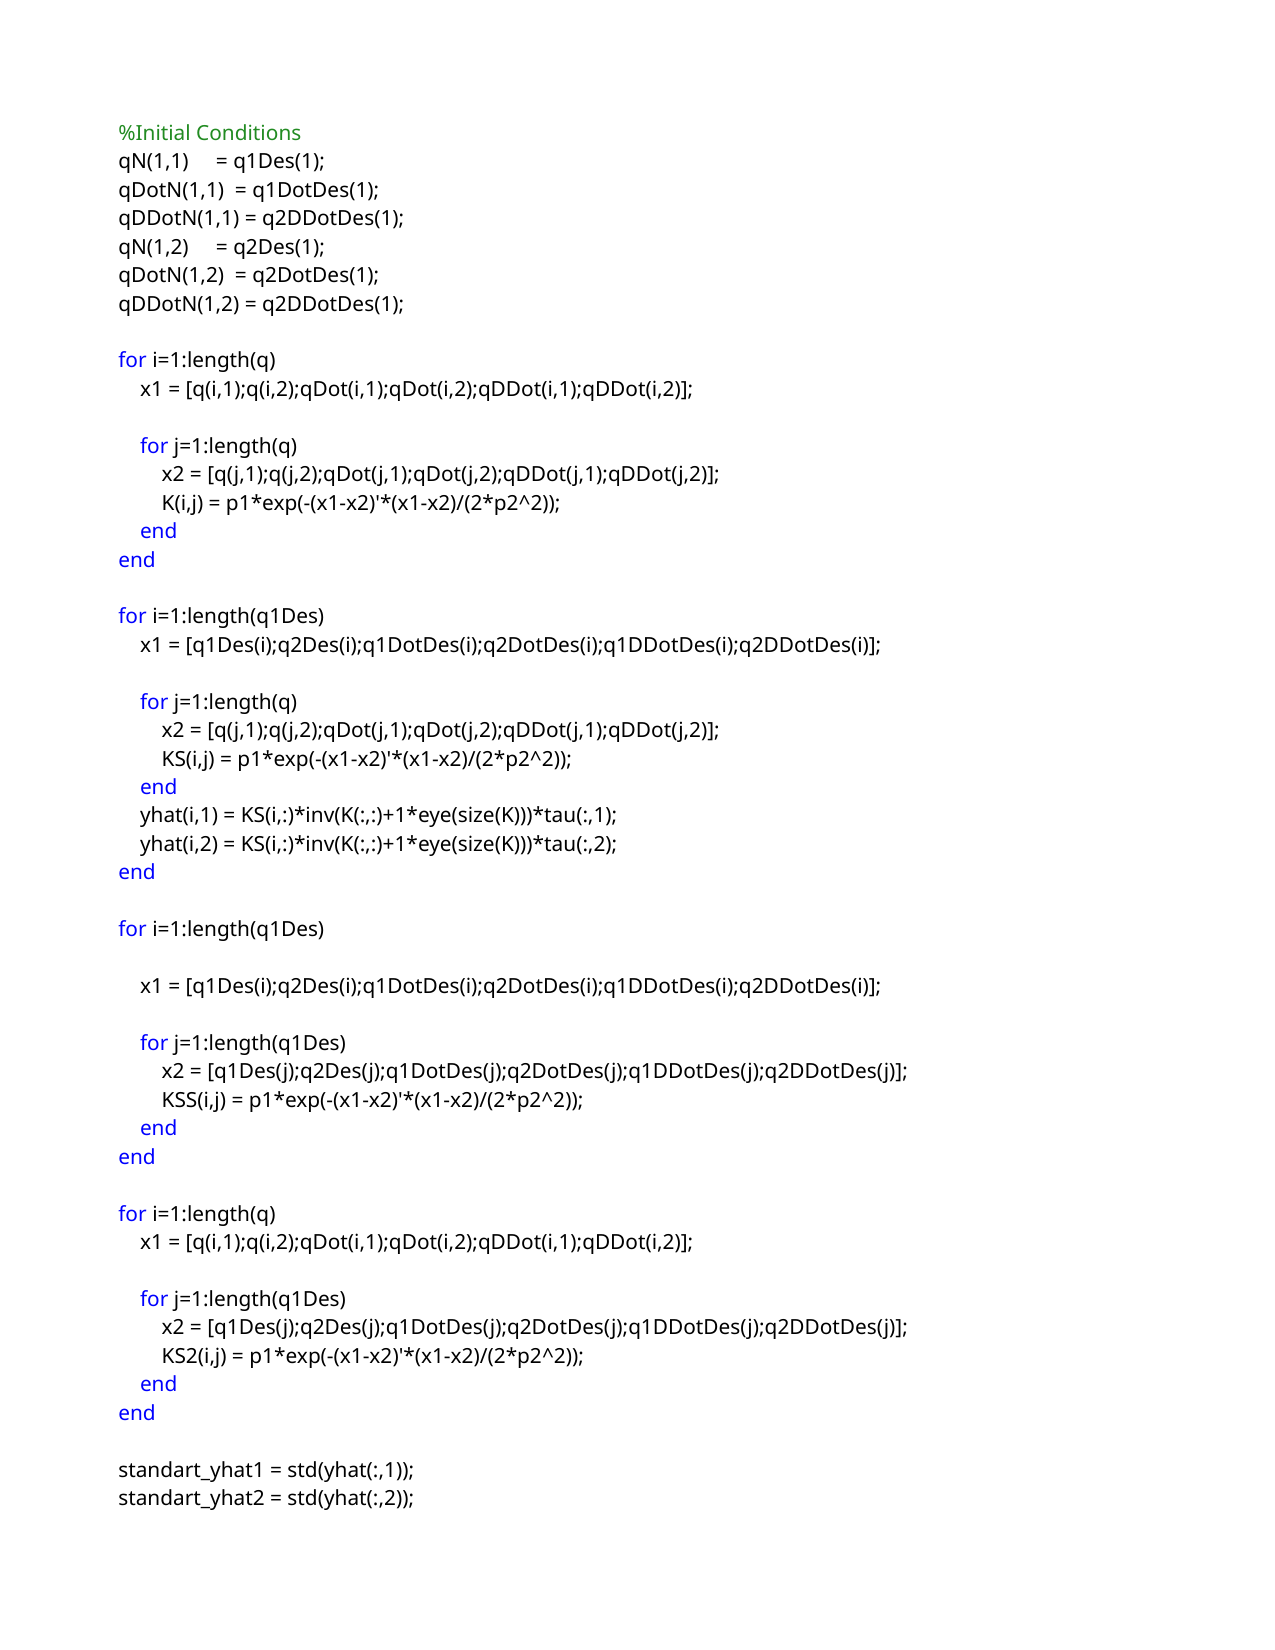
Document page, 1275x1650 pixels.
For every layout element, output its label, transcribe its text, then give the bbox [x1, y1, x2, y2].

text yhat(i,2) = KS(i,:)*inv(K(:,:)+1*eye(size(K)))*tau(:,2); [118, 829, 1157, 857]
text x1 = [q1Des(i);q2Des(i);q1DotDes(i);q2DotDes(i);q1DDotDes(i);q2DDotDes(i)]; [118, 971, 1157, 1000]
text for i=1:length(q1Des) [118, 602, 1157, 630]
text for j=1:length(q1Des) [118, 1028, 1157, 1057]
text standart_yhat2 = std(yhat(:,2)); [118, 1483, 1157, 1512]
text end [118, 772, 1157, 801]
text x1 = [q(i,1);q(i,2);qDot(i,1);qDot(i,2);qDDot(i,1);qDDot(i,2)]; [118, 374, 1157, 402]
text for i=1:length(q1Des) [118, 914, 1157, 943]
text qDotN(1,1) = q1DotDes(1); [118, 175, 1157, 203]
text end [118, 1369, 1157, 1398]
text for j=1:length(q1Des) [118, 1284, 1157, 1312]
text end [118, 516, 1157, 545]
text x1 = [q(i,1);q(i,2);qDot(i,1);qDot(i,2);qDDot(i,1);qDDot(i,2)]; [118, 1227, 1157, 1256]
text qDotN(1,2) = q2DotDes(1); [118, 260, 1157, 289]
text qDDotN(1,2) = q2DDotDes(1); [118, 289, 1157, 317]
text end [118, 1113, 1157, 1142]
text standart_yhat1 = std(yhat(:,1)); [118, 1455, 1157, 1483]
text x2 = [q1Des(j);q2Des(j);q1DotDes(j);q2DotDes(j);q1DDotDes(j);q2DDotDes(j)]; [118, 1312, 1157, 1341]
text qN(1,1) = q1Des(1); [118, 147, 1157, 175]
text x2 = [q(j,1);q(j,2);qDot(j,1);qDot(j,2);qDDot(j,1);qDDot(j,2)]; [118, 715, 1157, 744]
text x2 = [q(j,1);q(j,2);qDot(j,1);qDot(j,2);qDDot(j,1);qDDot(j,2)]; [118, 459, 1157, 488]
text qDDotN(1,1) = q2DDotDes(1); [118, 203, 1157, 232]
text %Initial Conditions [118, 118, 1157, 147]
text for i=1:length(q) [118, 346, 1157, 374]
text for j=1:length(q) [118, 431, 1157, 459]
text KS2(i,j) = p1*exp(-(x1-x2)'*(x1-x2)/(2*p2^2)); [118, 1341, 1157, 1369]
text qN(1,2) = q2Des(1); [118, 232, 1157, 260]
text KS(i,j) = p1*exp(-(x1-x2)'*(x1-x2)/(2*p2^2)); [118, 744, 1157, 772]
text for j=1:length(q) [118, 687, 1157, 715]
text end [118, 857, 1157, 886]
text end [118, 1398, 1157, 1426]
text KSS(i,j) = p1*exp(-(x1-x2)'*(x1-x2)/(2*p2^2)); [118, 1085, 1157, 1113]
text end [118, 545, 1157, 573]
text yhat(i,1) = KS(i,:)*inv(K(:,:)+1*eye(size(K)))*tau(:,1); [118, 801, 1157, 829]
text for i=1:length(q) [118, 1199, 1157, 1227]
text K(i,j) = p1*exp(-(x1-x2)'*(x1-x2)/(2*p2^2)); [118, 488, 1157, 516]
text x2 = [q1Des(j);q2Des(j);q1DotDes(j);q2DotDes(j);q1DDotDes(j);q2DDotDes(j)]; [118, 1057, 1157, 1085]
text x1 = [q1Des(i);q2Des(i);q1DotDes(i);q2DotDes(i);q1DDotDes(i);q2DDotDes(i)]; [118, 630, 1157, 658]
text end [118, 1142, 1157, 1170]
